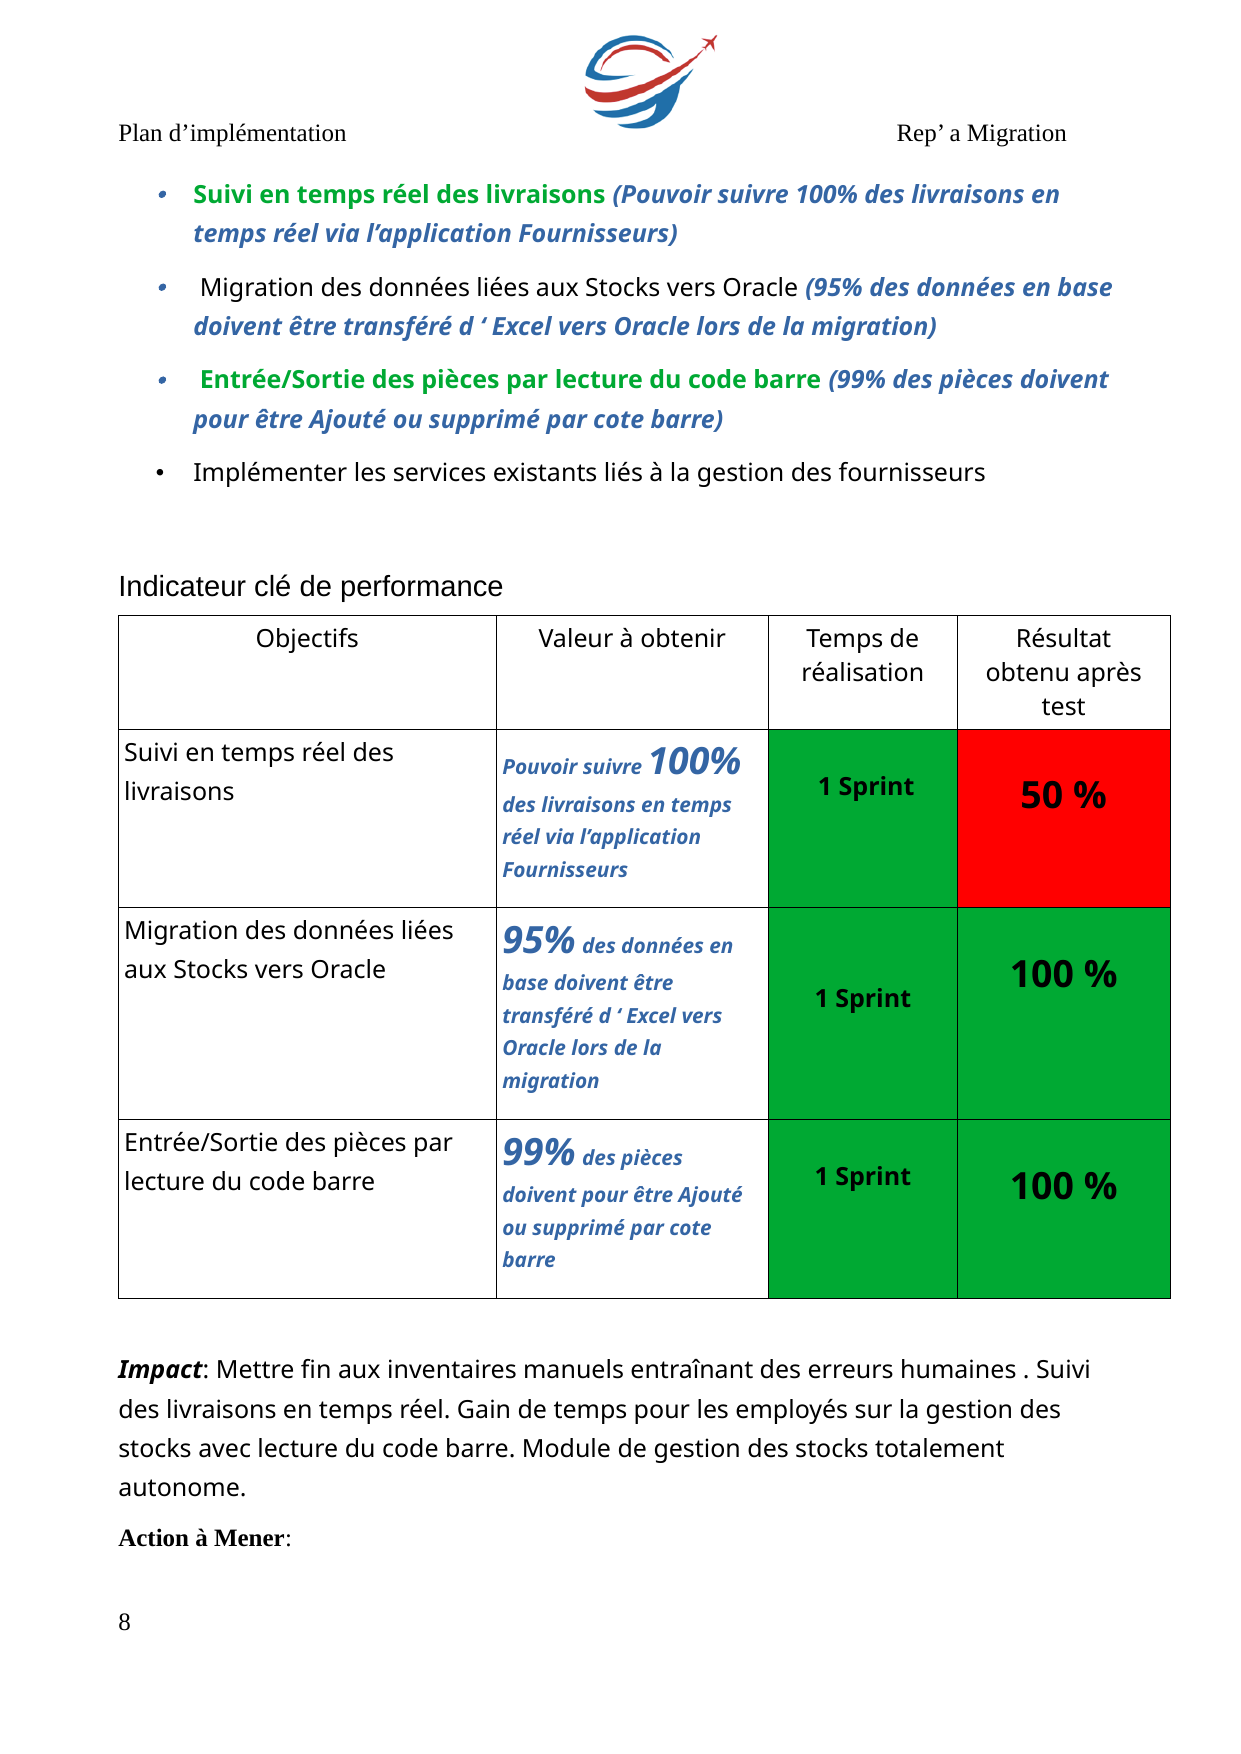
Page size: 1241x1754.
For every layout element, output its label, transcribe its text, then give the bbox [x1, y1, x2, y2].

table_cell 99% des pièces doivent pour être Ajouté ou supprimé par cote barre [497, 1120, 768, 1298]
table_cell 1 Sprint [769, 1120, 957, 1298]
table_cell 100 % [958, 908, 1170, 1119]
table_cell Suivi en temps réel des livraisons [119, 730, 496, 907]
list Migration des données liées aux Stocks vers Oracle (95% des données en base doivent être transféré d ‘ Excel vers Oracle lors de la migration) [156, 269, 1122, 342]
table_header Résultat obtenu après test [958, 616, 1170, 729]
list Entrée/Sortie des pièces par lecture du code barre (99% des pièces doivent pour être Ajouté ou supprimé par cote barre) [156, 362, 1122, 435]
table_cell 95% des données en base doivent être transféré d ‘ Excel vers Oracle lors de la migration [497, 908, 768, 1119]
table_header Objectifs [119, 616, 496, 729]
table_header Valeur à obtenir [497, 616, 768, 729]
table_header Temps de réalisation [769, 616, 957, 729]
table_cell 1 Sprint [769, 908, 957, 1119]
text Impact: Mettre fin aux inventaires manuels entraînant des erreurs humaines . Suivi des livraisons en temps réel. Gain de temps pour les employés sur la gestion des stocks avec lecture du code barre. Module de gestion des stocks totalement autonome. [118, 1352, 1122, 1504]
table_cell 1 Sprint [769, 730, 957, 907]
picture [577, 14, 723, 155]
text Action à Mener: [118, 1523, 1122, 1552]
table_cell Entrée/Sortie des pièces par lecture du code barre [119, 1120, 496, 1298]
table_cell Pouvoir suivre 100% des livraisons en temps réel via l’application Fournisseurs [497, 730, 768, 907]
list Implémenter les services existants liés à la gestion des fournisseurs [156, 455, 1122, 489]
list Suivi en temps réel des livraisons (Pouvoir suivre 100% des livraisons en temps réel via l’application Fournisseurs) [156, 176, 1122, 249]
table_cell 50 % [958, 730, 1170, 907]
subtitle Indicateur clé de performance [118, 569, 1122, 602]
table_cell 100 % [958, 1120, 1170, 1298]
table_cell Migration des données liées aux Stocks vers Oracle [119, 908, 496, 1119]
